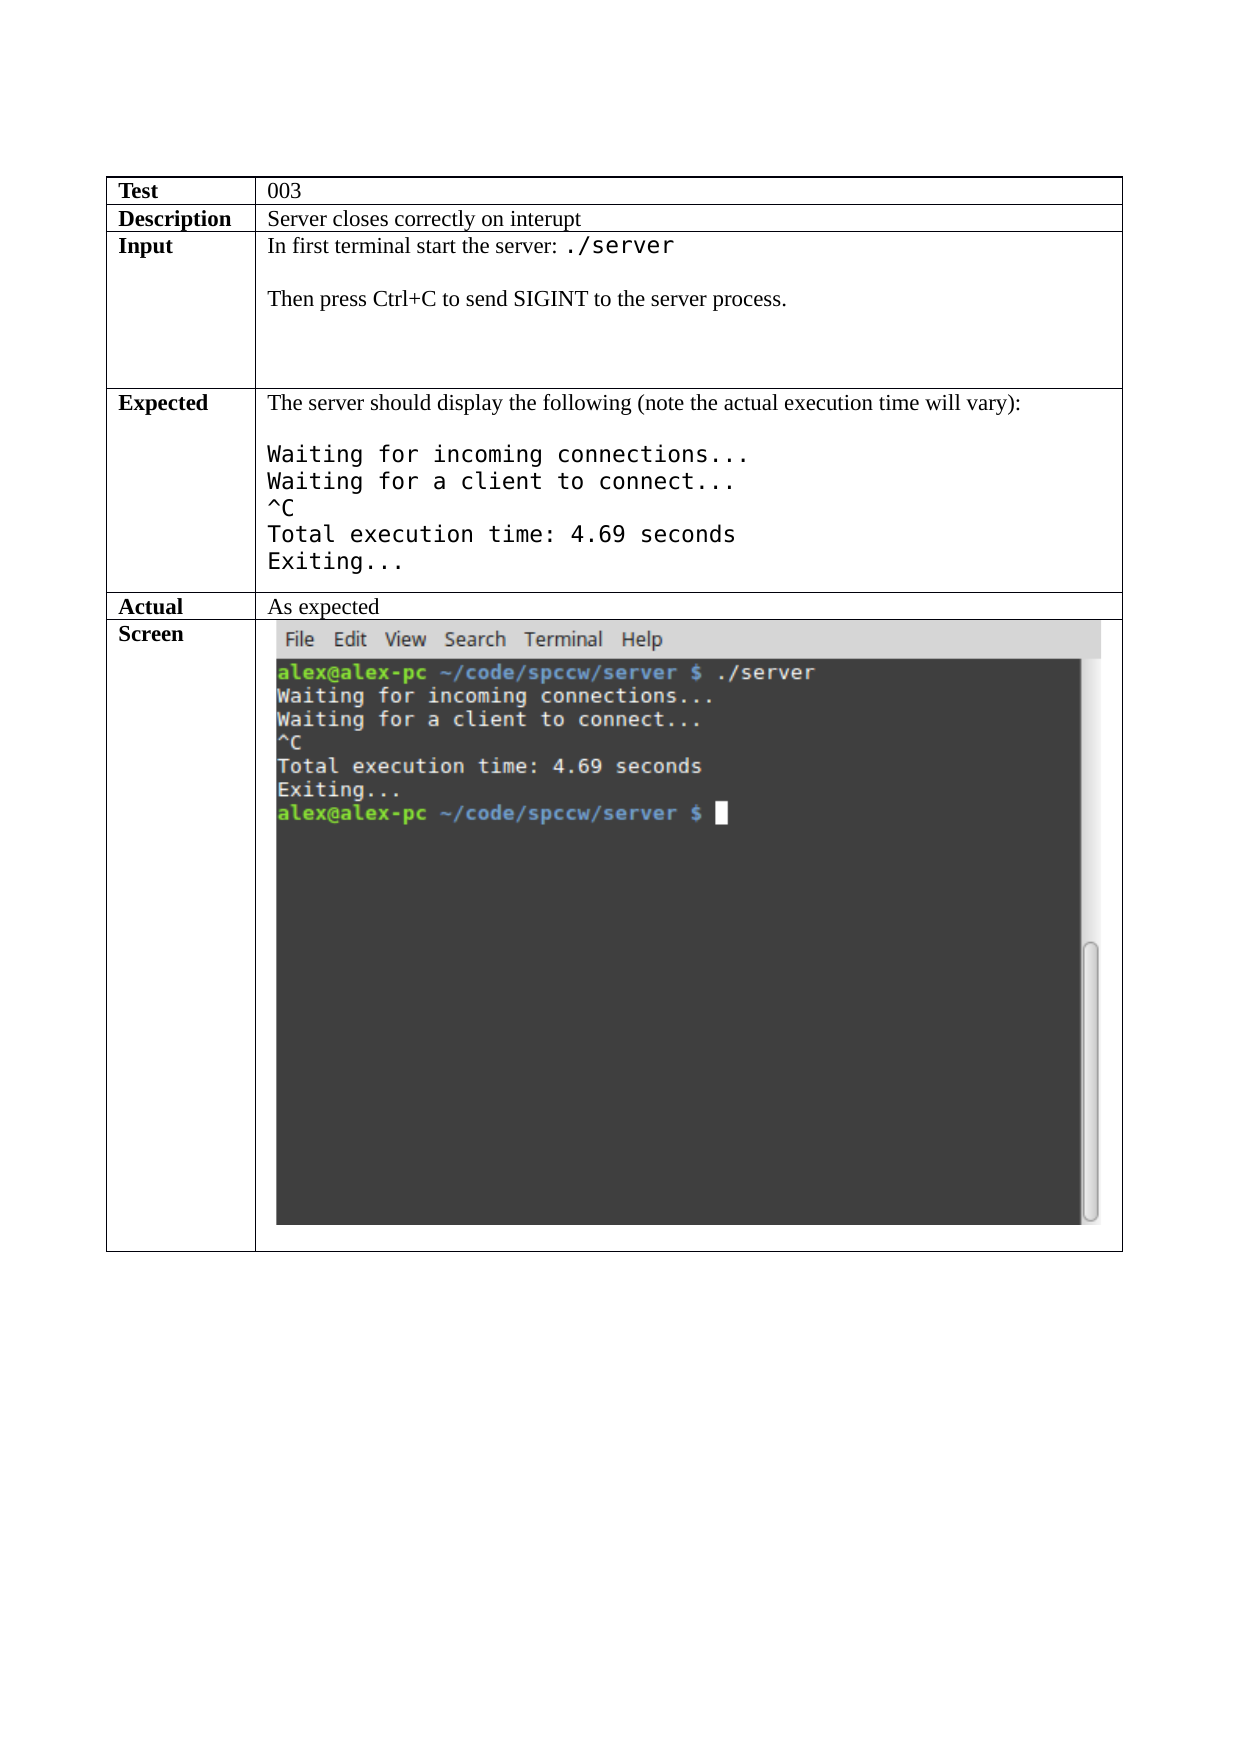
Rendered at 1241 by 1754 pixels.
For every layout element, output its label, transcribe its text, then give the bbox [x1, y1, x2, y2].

picture [276, 620, 1102, 1225]
table_cell [256, 620, 1122, 1251]
table_header Test [107, 178, 255, 204]
table_header 003 [256, 178, 1122, 204]
table_cell Input [107, 232, 255, 388]
table_cell The server should display the following (note the actual execution time will vary): Waiting for incoming connections... Waiting for a client to connect... ^C Total execution time: 4.69 seconds Exiting... [256, 389, 1122, 592]
table_cell Description [107, 205, 255, 231]
table_cell Actual [107, 593, 255, 619]
table_cell Screen [107, 620, 255, 1251]
table_cell In first terminal start the server: ./server Then press Ctrl+C to send SIGINT to the server process. [256, 232, 1122, 388]
table_cell Server closes correctly on interupt [256, 205, 1122, 231]
table_cell Expected [107, 389, 255, 592]
table_cell As expected [256, 593, 1122, 619]
